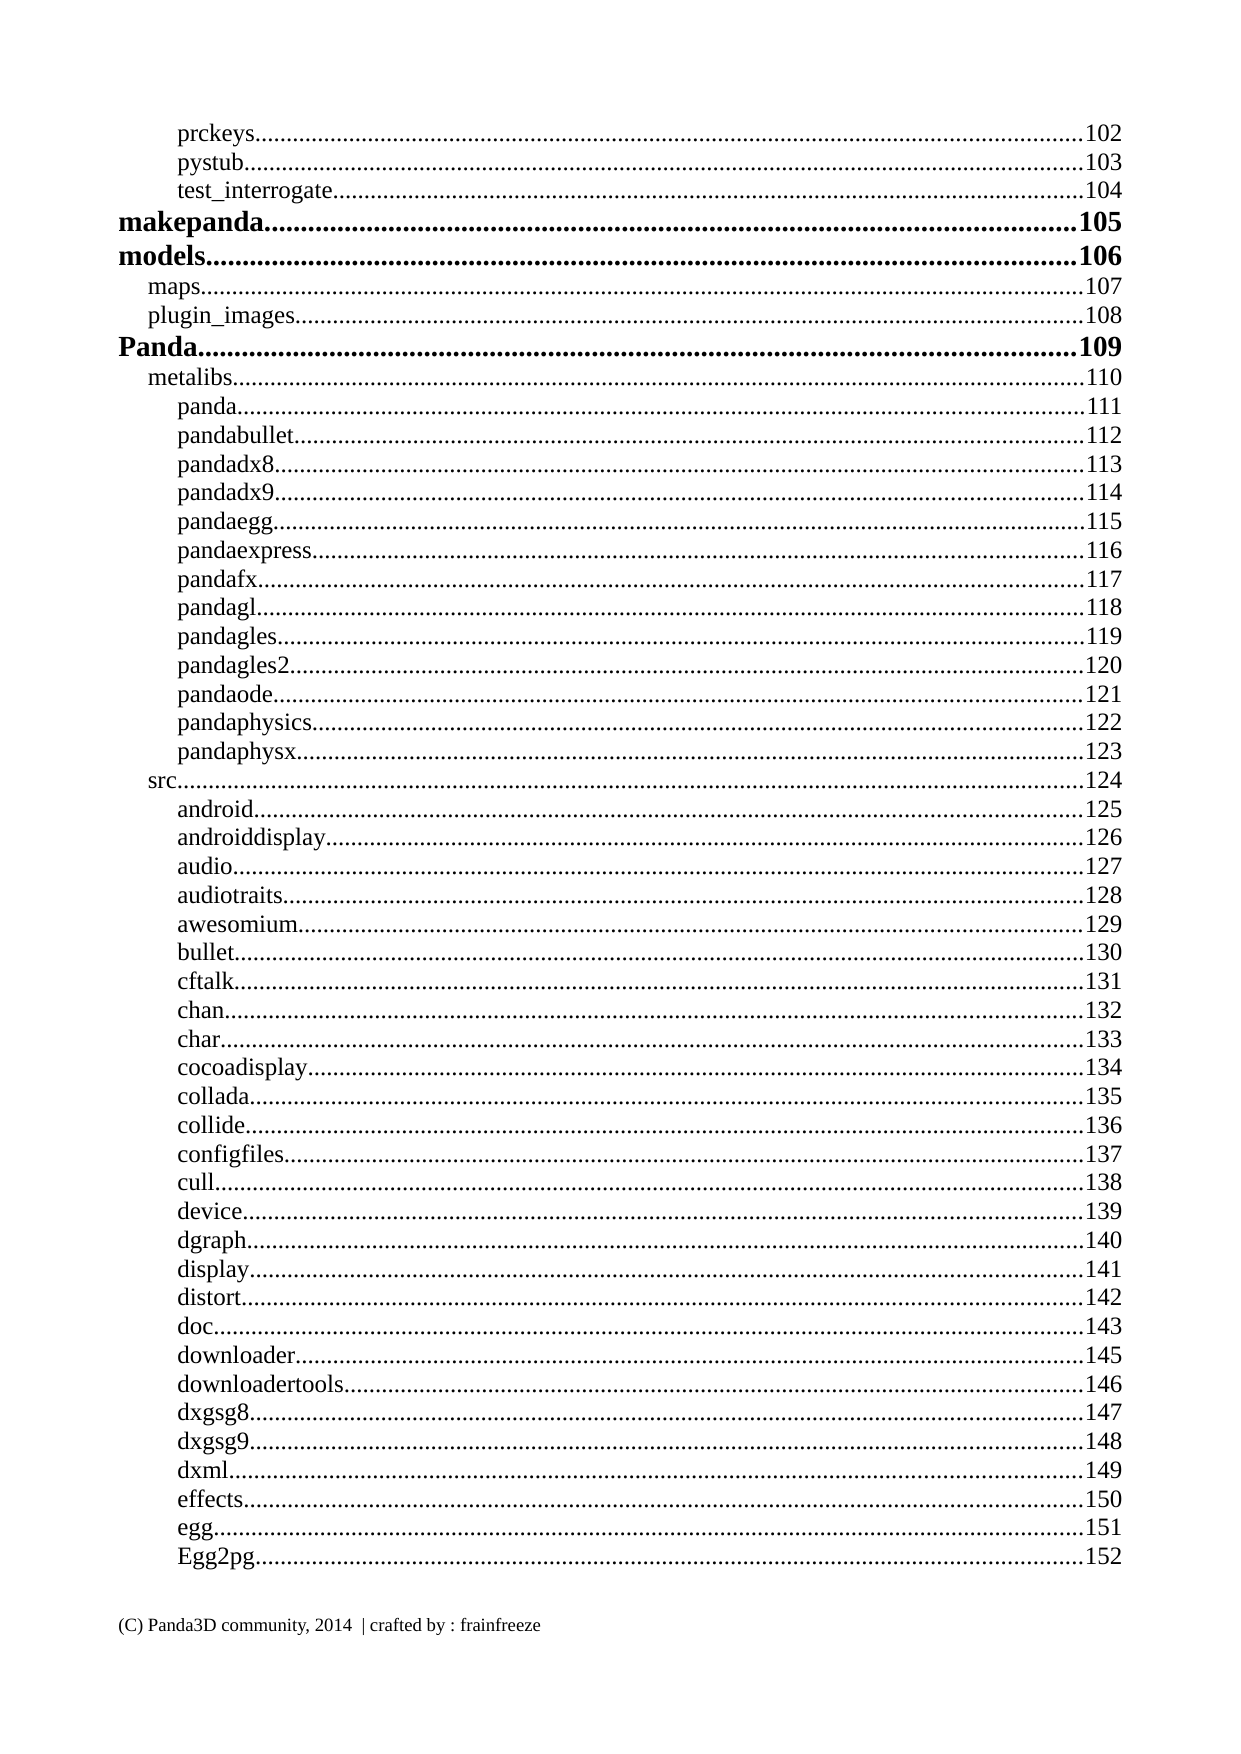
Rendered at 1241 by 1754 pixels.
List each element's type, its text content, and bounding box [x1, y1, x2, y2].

text pandaphysx 123 [177, 736, 1122, 765]
text pandabullet 112 [177, 420, 1122, 449]
text androiddisplay 126 [177, 822, 1122, 851]
text panda 111 [177, 391, 1122, 420]
text effects 150 [177, 1484, 1122, 1512]
text chan 132 [177, 995, 1122, 1024]
text doc 143 [177, 1311, 1122, 1340]
text Panda 109 [118, 329, 1122, 362]
text plugin_images 108 [148, 300, 1122, 329]
text audio 127 [177, 851, 1122, 880]
text distort 142 [177, 1282, 1122, 1311]
text makepanda 105 [118, 204, 1122, 238]
text pandadx9 114 [177, 477, 1122, 506]
text dxml 149 [177, 1455, 1122, 1484]
text display 141 [177, 1254, 1122, 1282]
text dxgsg8 147 [177, 1397, 1122, 1426]
text device 139 [177, 1196, 1122, 1225]
text Egg2pg 152 [177, 1541, 1122, 1570]
text pandagles 119 [177, 621, 1122, 650]
text metalibs 110 [148, 362, 1122, 391]
text android 125 [177, 794, 1122, 822]
text pandaexpress 116 [177, 535, 1122, 564]
text prckeys 102 [177, 118, 1122, 147]
text collada 135 [177, 1081, 1122, 1110]
text configfiles 137 [177, 1139, 1122, 1167]
text dgraph 140 [177, 1225, 1122, 1254]
text collide 136 [177, 1110, 1122, 1139]
text pandafx 117 [177, 564, 1122, 592]
text downloadertools 146 [177, 1369, 1122, 1397]
text pandadx8 113 [177, 449, 1122, 477]
text bullet 130 [177, 937, 1122, 966]
text downloader 145 [177, 1340, 1122, 1369]
text awesomium 129 [177, 909, 1122, 937]
text pandagl 118 [177, 592, 1122, 621]
text cull 138 [177, 1167, 1122, 1196]
text cocoadisplay 134 [177, 1052, 1122, 1081]
text pandagles2 120 [177, 650, 1122, 679]
text src 124 [148, 765, 1122, 794]
text egg 151 [177, 1512, 1122, 1541]
text audiotraits 128 [177, 880, 1122, 909]
text pandaegg 115 [177, 506, 1122, 535]
text pandaode 121 [177, 679, 1122, 707]
text dxgsg9 148 [177, 1426, 1122, 1455]
text char 133 [177, 1024, 1122, 1052]
text test_interrogate 104 [177, 176, 1122, 204]
text cftalk 131 [177, 966, 1122, 995]
text models 106 [118, 238, 1122, 271]
text pystub 103 [177, 147, 1122, 176]
text pandaphysics 122 [177, 707, 1122, 736]
text maps 107 [148, 271, 1122, 300]
